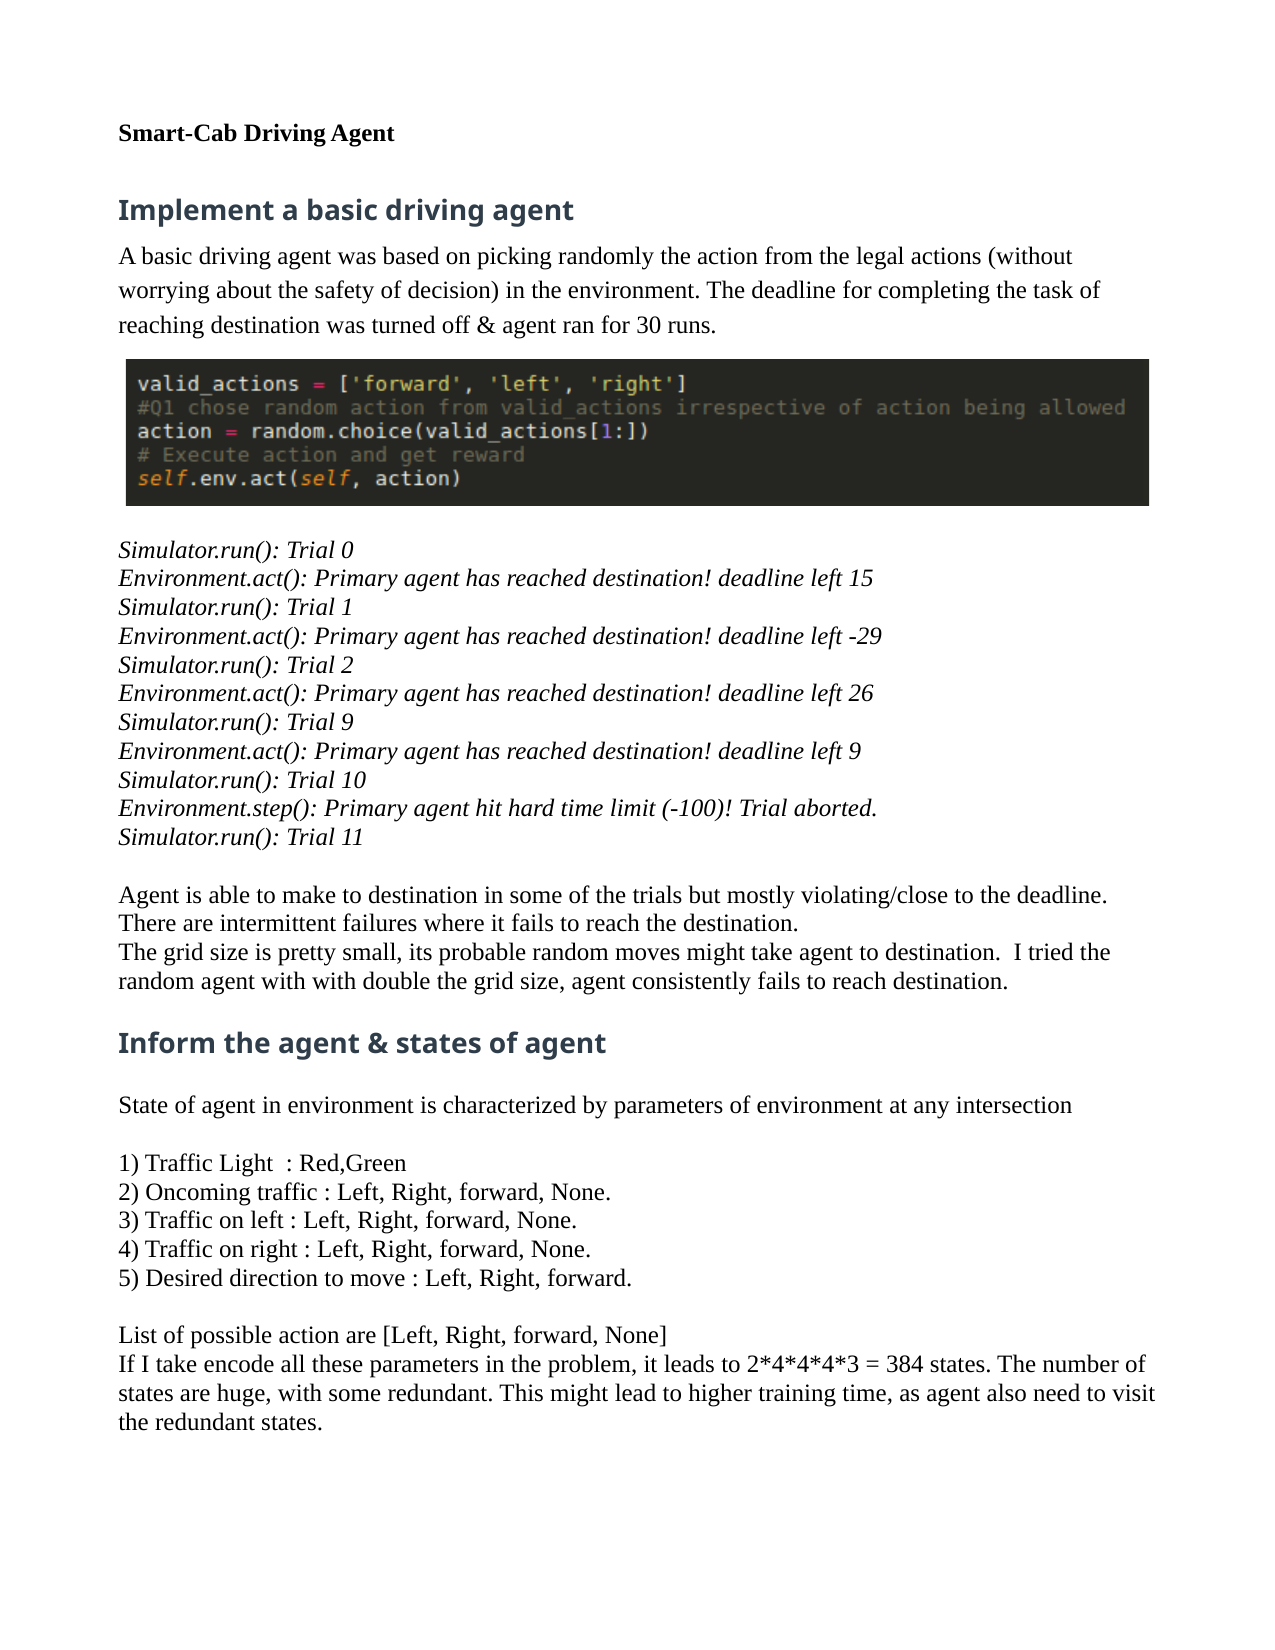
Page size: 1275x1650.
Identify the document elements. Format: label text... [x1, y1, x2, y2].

text Simulator.run(): Trial 9 [118, 707, 1157, 736]
picture [125, 359, 1150, 506]
text Agent is able to make to destination in some of the trials but mostly violating/close to the deadline. There are intermittent failures where it fails to reach the destination. [118, 880, 1157, 937]
text If I take encode all these parameters in the problem, it leads to 2*4*4*4*3 = 384 states. The number of states are huge, with some redundant. This might lead to higher training time, as agent also need to visit the redundant states. [118, 1349, 1157, 1436]
text Environment.act(): Primary agent has reached destination! deadline left 15 [118, 563, 1157, 592]
text 2) Oncoming traffic : Left, Right, forward, None. [118, 1177, 1157, 1206]
text Simulator.run(): Trial 0 [118, 535, 1157, 563]
text Smart-Cab Driving Agent [118, 118, 1157, 147]
text Environment.act(): Primary agent has reached destination! deadline left -29 [118, 621, 1157, 650]
text A basic driving agent was based on picking randomly the action from the legal actions (without worrying about the safety of decision) in the environment. The deadline for completing the task of reaching destination was turned off & agent ran for 30 runs. [118, 241, 1157, 339]
text Environment.step(): Primary agent hit hard time limit (-100)! Trial aborted. [118, 793, 1157, 822]
text Simulator.run(): Trial 10 [118, 765, 1157, 793]
subtitle Implement a basic driving agent [118, 190, 1157, 228]
text The grid size is pretty small, its probable random moves might take agent to destination. I tried the random agent with with double the grid size, agent consistently fails to reach destination. [118, 937, 1157, 995]
text State of agent in environment is characterized by parameters of environment at any intersection [118, 1091, 1157, 1119]
text 1) Traffic Light : Red,Green [118, 1148, 1157, 1177]
text Simulator.run(): Trial 1 [118, 592, 1157, 621]
text Simulator.run(): Trial 2 [118, 650, 1157, 678]
text 3) Traffic on left : Left, Right, forward, None. [118, 1206, 1157, 1234]
text Environment.act(): Primary agent has reached destination! deadline left 26 [118, 678, 1157, 707]
text 4) Traffic on right : Left, Right, forward, None. [118, 1234, 1157, 1263]
text Simulator.run(): Trial 11 [118, 822, 1157, 851]
text Environment.act(): Primary agent has reached destination! deadline left 9 [118, 736, 1157, 765]
text Inform the agent & states of agent [118, 1023, 1157, 1062]
text List of possible action are [Left, Right, forward, None] [118, 1321, 1157, 1349]
text 5) Desired direction to move : Left, Right, forward. [118, 1263, 1157, 1292]
